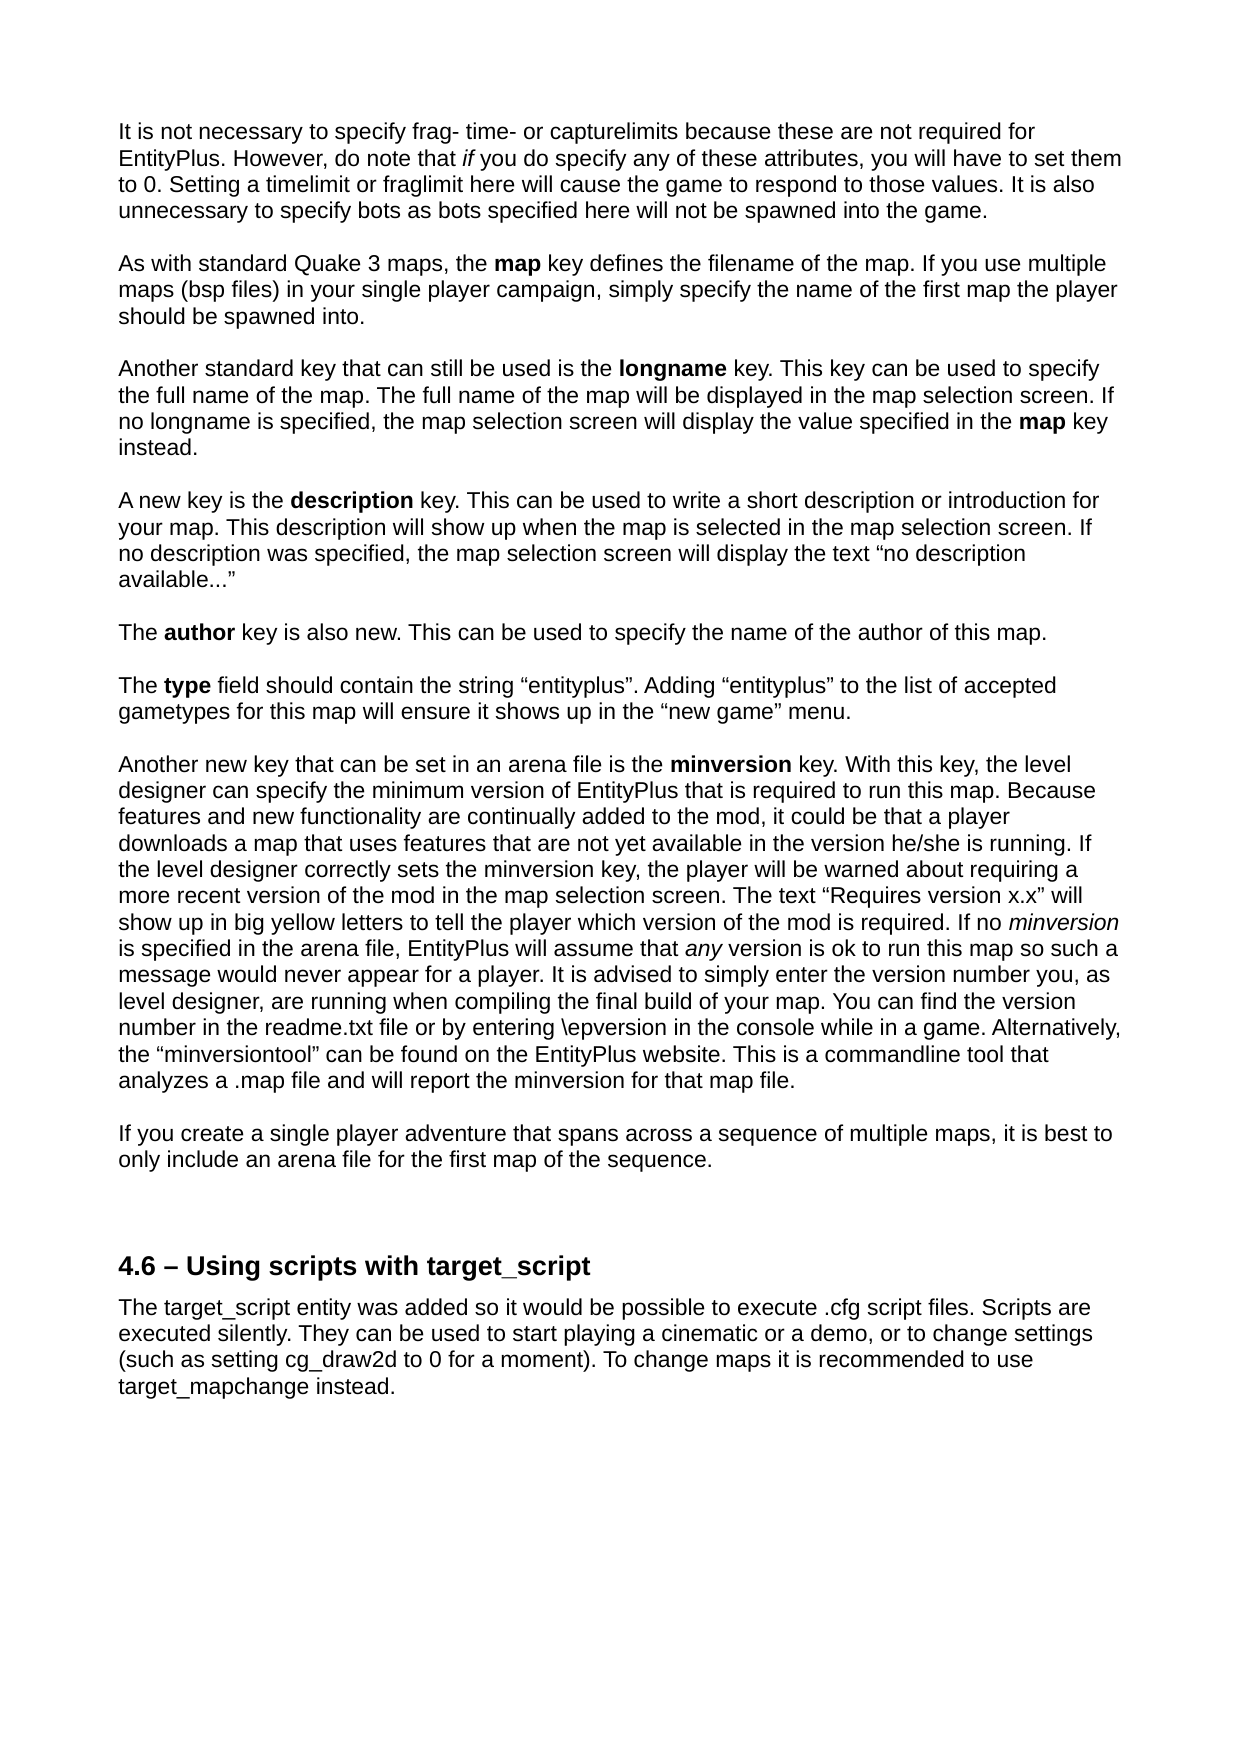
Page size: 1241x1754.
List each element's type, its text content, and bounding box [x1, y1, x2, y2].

text The author key is also new. This can be used to specify the name of the author of this map. [118, 619, 1122, 645]
subtitle 4.6 – Using scripts with target_script [118, 1250, 1122, 1281]
text The type field should contain the string “entityplus”. Adding “entityplus” to the list of accepted gametypes for this map will ensure it shows up in the “new game” menu. [118, 672, 1122, 724]
text As with standard Quake 3 maps, the map key defines the filename of the map. If you use multiple maps (bsp files) in your single player campaign, simply specify the name of the first map the player should be spawned into. [118, 250, 1122, 329]
text If you create a single player adventure that spans across a sequence of multiple maps, it is best to only include an arena file for the first map of the sequence. [118, 1119, 1122, 1172]
text Another standard key that can still be used is the longname key. This key can be used to specify the full name of the map. The full name of the map will be displayed in the map selection screen. If no longname is specified, the map selection screen will display the value specified in the map key instead. [118, 355, 1122, 461]
text The target_script entity was added so it would be possible to execute .cfg script files. Scripts are executed silently. They can be used to start playing a cinematic or a demo, or to change settings (such as setting cg_draw2d to 0 for a moment). To change maps it is recommended to use target_mapchange instead. [118, 1294, 1122, 1399]
text A new key is the description key. This can be used to write a short description or introduction for your map. This description will show up when the map is selected in the map selection screen. If no description was specified, the map selection screen will display the text “no description available...” [118, 487, 1122, 592]
text Another new key that can be set in an arena file is the minversion key. With this key, the level designer can specify the minimum version of EntityPlus that is required to run this map. Because features and new functionality are continually added to the mod, it could be that a player downloads a map that uses features that are not yet available in the version he/she is running. If the level designer correctly sets the minversion key, the player will be warned about requiring a more recent version of the mod in the map selection screen. The text “Requires version x.x” will show up in big yellow letters to tell the player which version of the mod is required. If no minversion is specified in the arena file, EntityPlus will assume that any version is ok to run this map so such a message would never appear for a player. It is advised to simply enter the version number you, as level designer, are running when compiling the final build of your map. You can find the version number in the readme.txt file or by entering \epversion in the console while in a game. Alternatively, the “minversiontool” can be found on the EntityPlus website. This is a commandline tool that analyzes a .map file and will report the minversion for that map file. [118, 751, 1122, 1093]
text It is not necessary to specify frag- time- or capturelimits because these are not required for EntityPlus. However, do note that if you do specify any of these attributes, you will have to set them to 0. Setting a timelimit or fraglimit here will cause the game to respond to those values. It is also unnecessary to specify bots as bots specified here will not be spawned into the game. [118, 118, 1122, 223]
